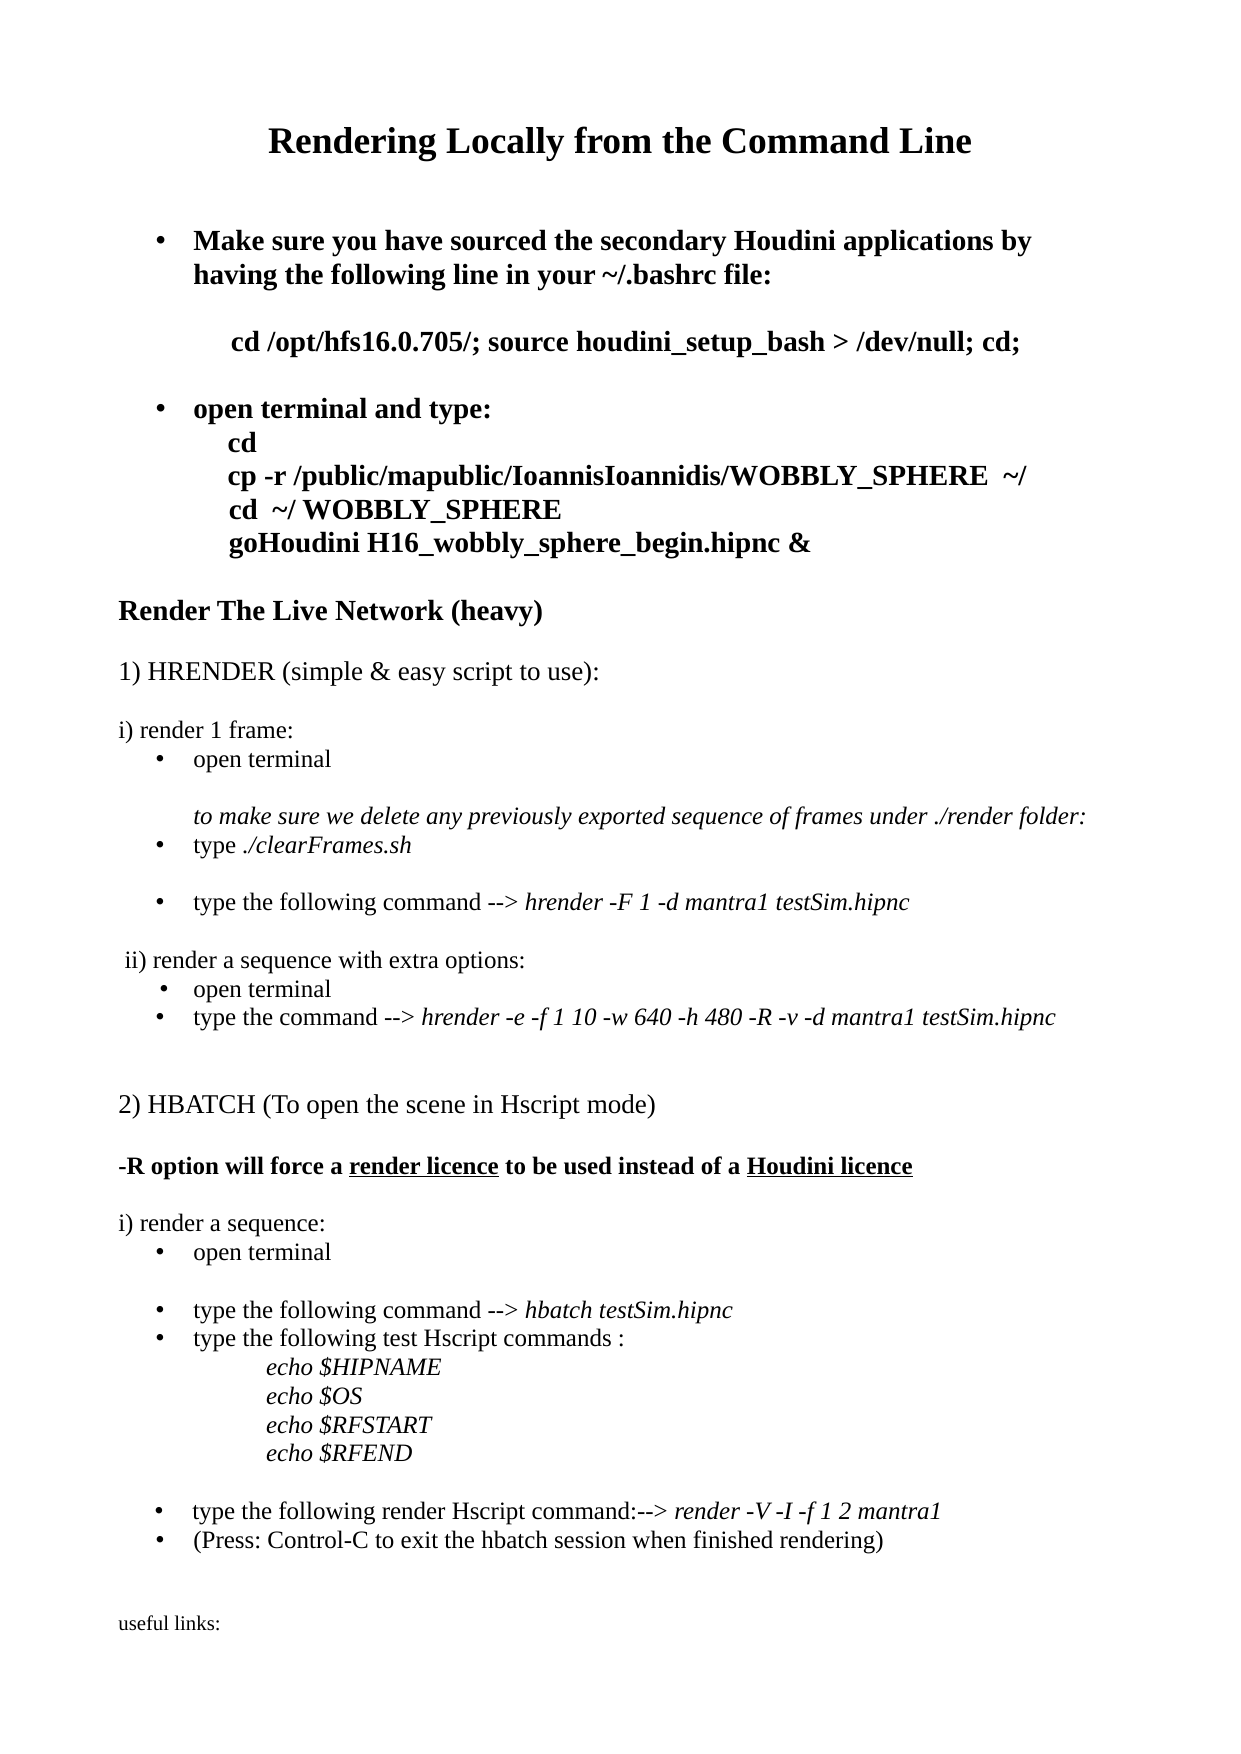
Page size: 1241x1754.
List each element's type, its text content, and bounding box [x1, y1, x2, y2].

text 2) HBATCH (To open the scene in Hscript mode) [118, 1089, 1122, 1120]
text echo $RFSTART [118, 1410, 1122, 1438]
list type ./clearFrames.sh [156, 830, 1122, 859]
list open terminal [159, 974, 1122, 1002]
list open terminal [156, 1237, 1122, 1266]
list to make sure we delete any previously exported sequence of frames under ./render folder: [156, 801, 1122, 830]
text useful links: [118, 1611, 1122, 1635]
list Make sure you have sourced the secondary Houdini applications by having the following line in your ~/.bashrc file: [156, 223, 1122, 291]
text echo $HIPNAME [118, 1352, 1122, 1381]
text i) render 1 frame: [118, 715, 1122, 744]
text 1) HRENDER (simple & easy script to use): [118, 655, 1122, 686]
text Render The Live Network (heavy) [118, 593, 1122, 626]
list type the following command --> hrender -F 1 -d mantra1 testSim.hipnc [156, 887, 1122, 916]
text echo $OS [118, 1381, 1122, 1410]
list cd /opt/hfs16.0.705/; source houdini_setup_bash > /dev/null; cd; [193, 324, 1122, 358]
text cd [118, 425, 1122, 458]
text -R option will force a render licence to be used instead of a Houdini licence [118, 1151, 1122, 1180]
text cd ~/ WOBBLY_SPHERE [118, 492, 1122, 526]
list type the following render Hscript command:--> render -V -I -f 1 2 mantra1 [154, 1496, 1122, 1525]
list (Press: Control-C to exit the hbatch session when finished rendering) [156, 1525, 1122, 1553]
text i) render a sequence: [118, 1208, 1122, 1237]
list type the command --> hrender -e -f 1 10 -w 640 -h 480 -R -v -d mantra1 testSim.hipnc [156, 1002, 1122, 1031]
text ii) render a sequence with extra options: [118, 945, 1122, 974]
text Rendering Locally from the Command Line [118, 118, 1122, 161]
text goHoudini H16_wobbly_sphere_begin.hipnc & [118, 526, 1122, 559]
text cp -r /public/mapublic/IoannisIoannidis/WOBBLY_SPHERE ~/ [118, 458, 1122, 492]
list open terminal [156, 744, 1122, 772]
text echo $RFEND [118, 1438, 1122, 1467]
list type the following command --> hbatch testSim.hipnc [156, 1295, 1122, 1323]
list type the following test Hscript commands : [156, 1323, 1122, 1352]
list open terminal and type: [156, 391, 1122, 425]
